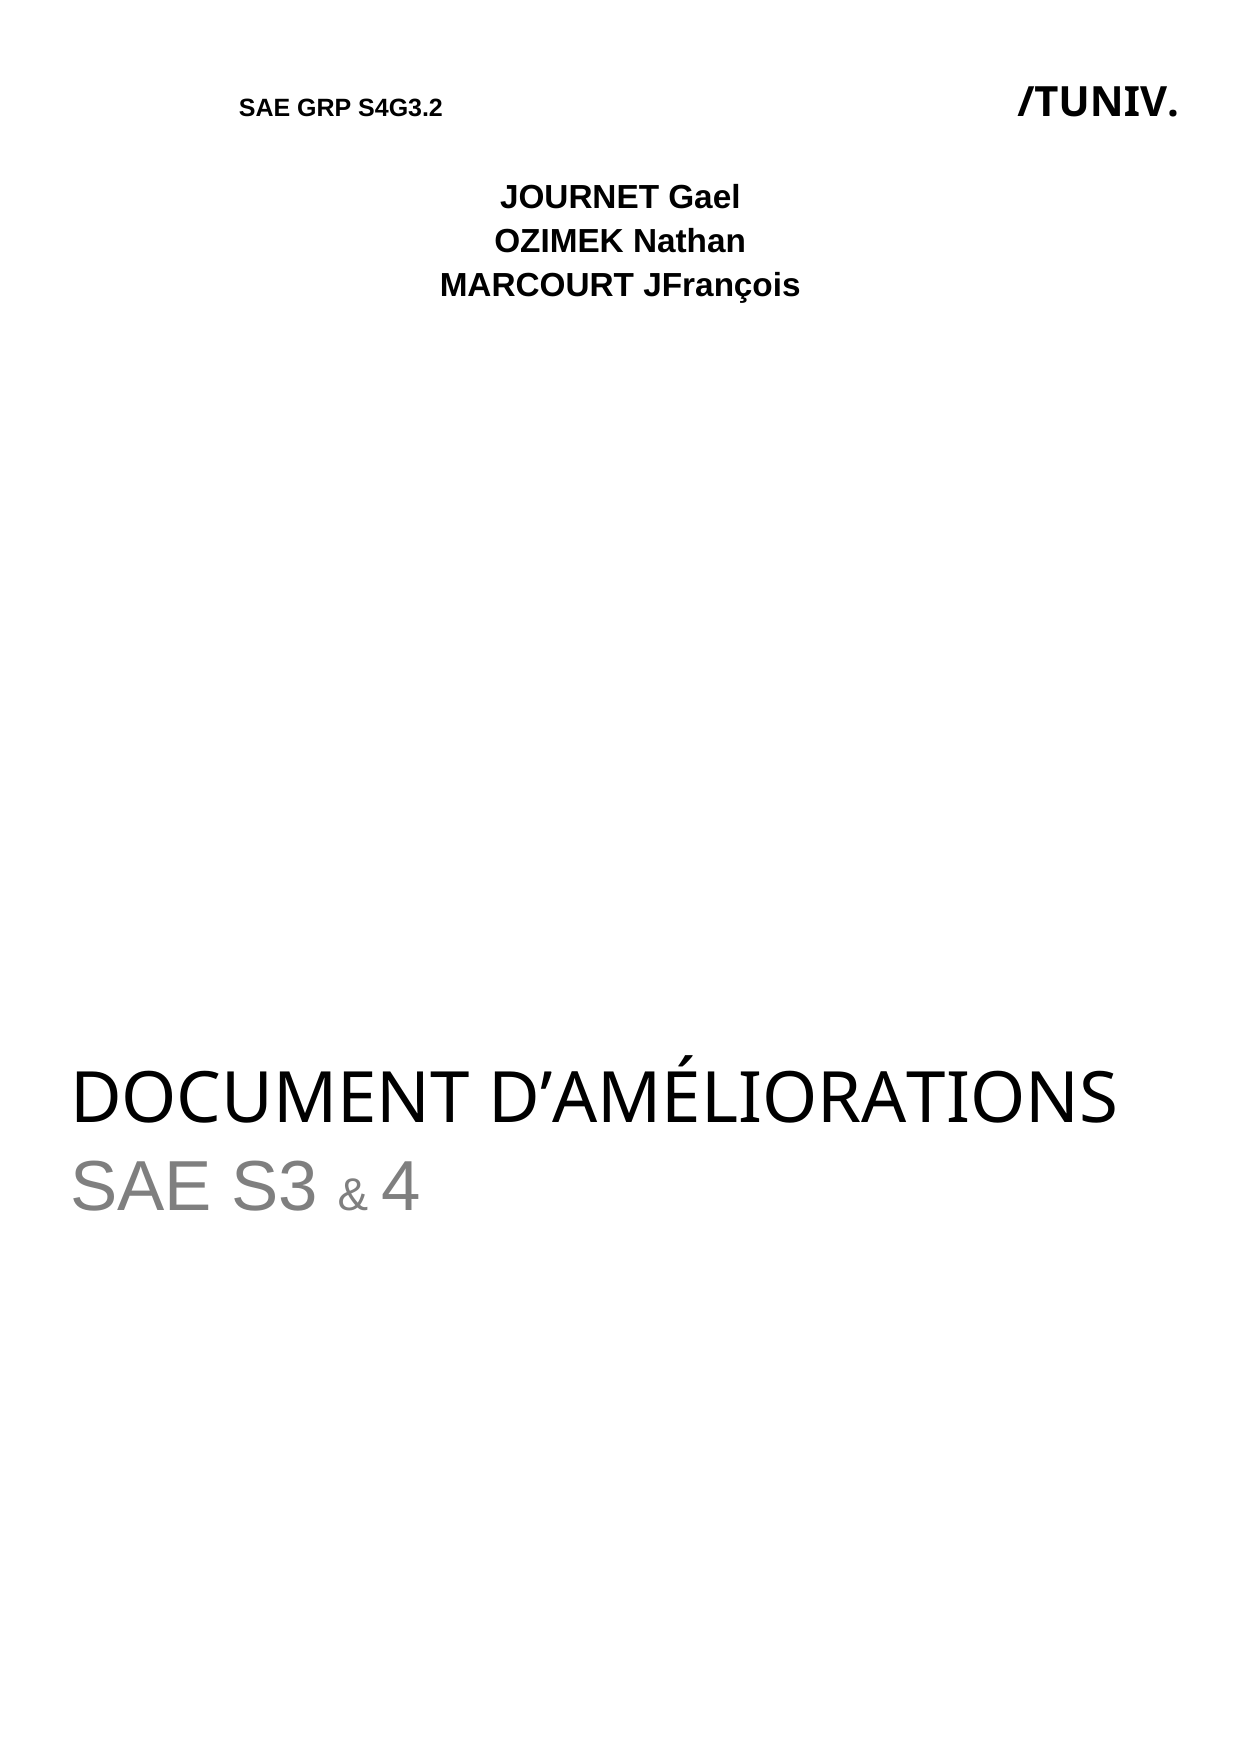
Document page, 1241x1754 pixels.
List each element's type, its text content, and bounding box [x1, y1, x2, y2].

table_cell DOCUMENT D’AMÉLIORATIONS SAE S3 & 4 [59, 1047, 1182, 1509]
table_header JOURNET Gael OZIMEK Nathan MARCOURT JFrançois [59, 177, 1182, 1047]
